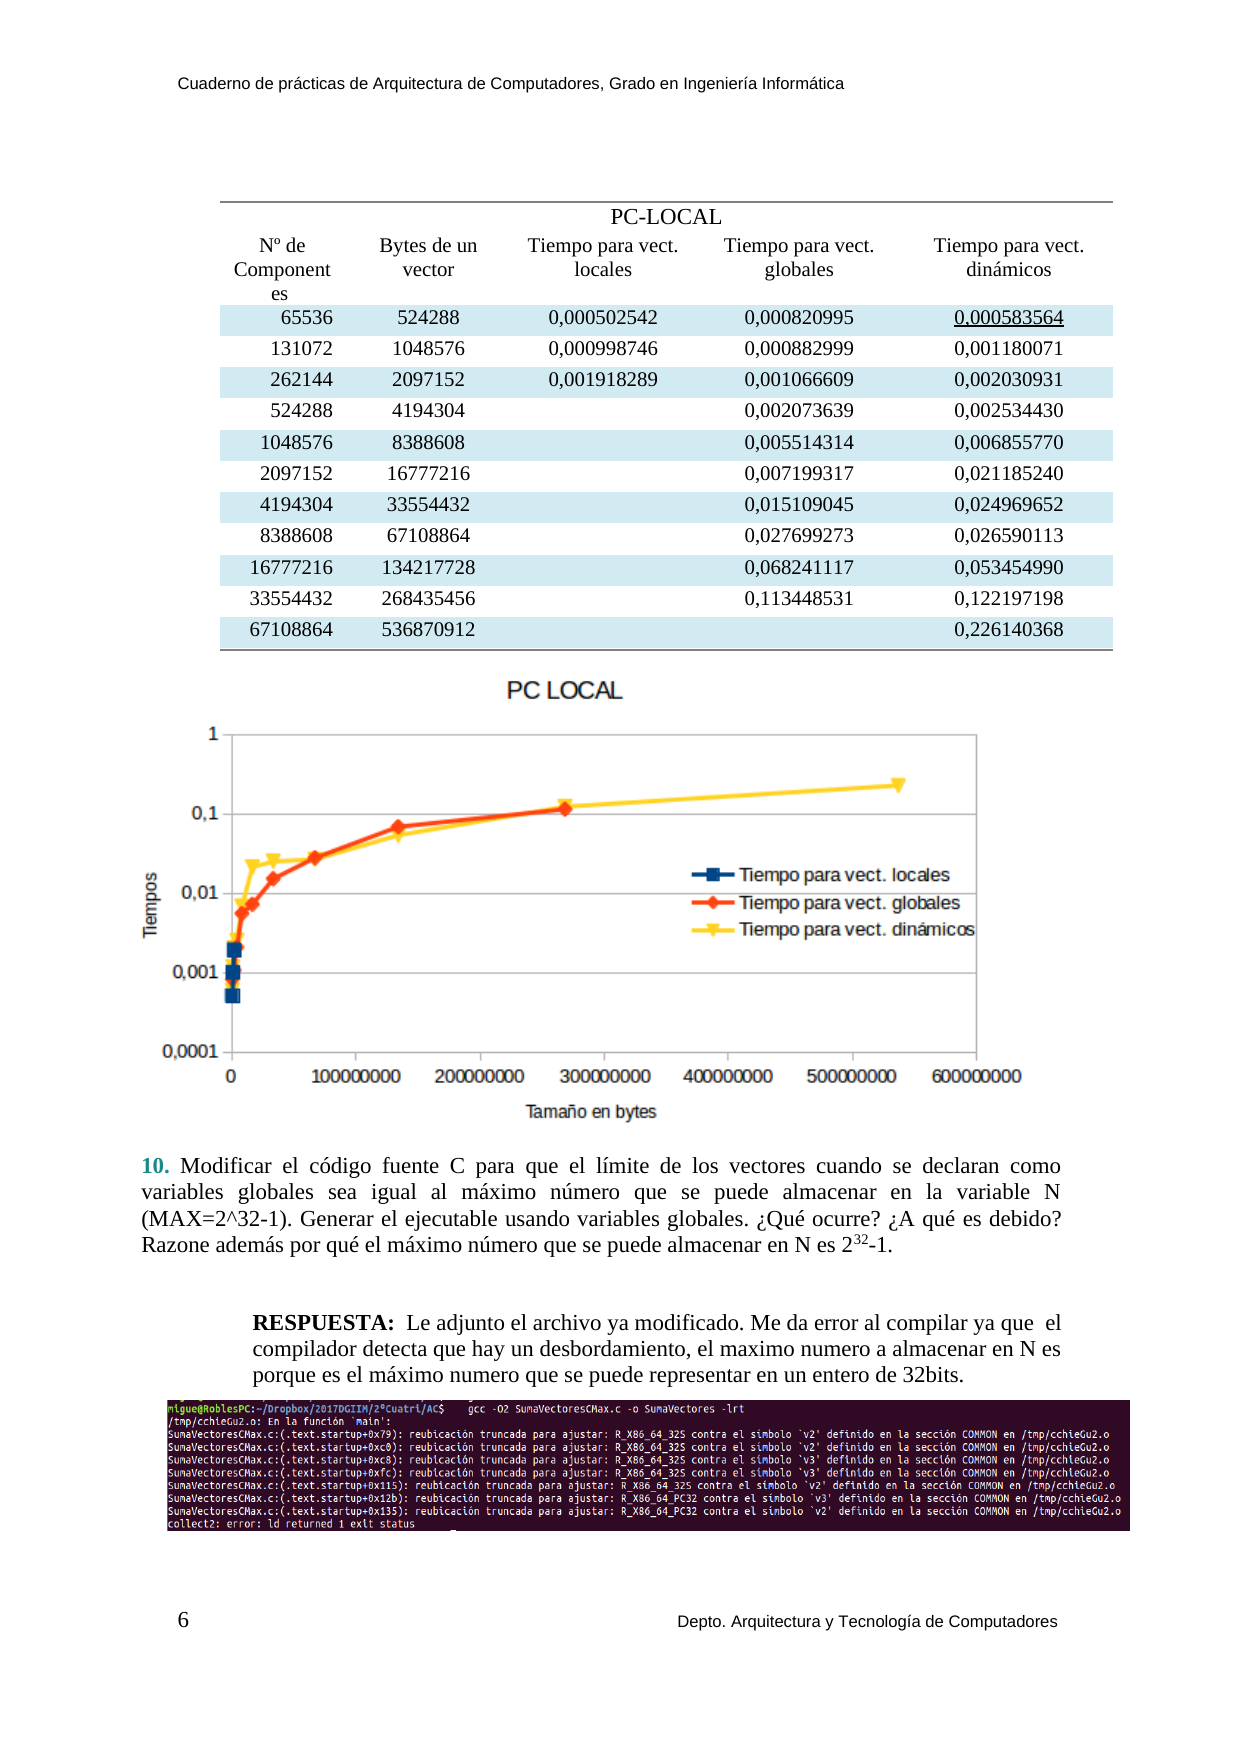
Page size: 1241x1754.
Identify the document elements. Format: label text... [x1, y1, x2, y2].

table_cell 0,000882999 [693, 336, 905, 367]
table_cell 0,021185240 [905, 461, 1113, 492]
table_cell 0,002534430 [905, 399, 1113, 430]
table_cell 0,122197198 [905, 586, 1113, 617]
table_cell 0,024969652 [905, 492, 1113, 523]
table_cell 4194304 [344, 399, 513, 430]
table_cell Bytes de un vector [344, 233, 513, 305]
table_cell 0,005514314 [693, 430, 905, 461]
table_cell 0,000820995 [693, 305, 905, 336]
table_cell 1048576 [220, 430, 344, 461]
table_cell 536870912 [344, 617, 513, 648]
table_cell 8388608 [344, 430, 513, 461]
table_cell 0,000583564 [905, 305, 1113, 336]
table_cell 2097152 [220, 461, 344, 492]
table_cell 268435456 [344, 586, 513, 617]
table_cell 0,015109045 [693, 492, 905, 523]
table_cell 33554432 [220, 586, 344, 617]
table_cell 16777216 [220, 555, 344, 586]
table_cell 0,000502542 [513, 305, 693, 336]
table_cell 524288 [220, 399, 344, 430]
table_cell Tiempo para vect. locales [513, 233, 693, 305]
table_cell 2097152 [344, 367, 513, 398]
table_cell [693, 617, 905, 648]
table_cell [513, 492, 693, 523]
table_cell 0,226140368 [905, 617, 1113, 648]
table_cell Tiempo para vect. dinámicos [905, 233, 1113, 305]
table_cell 0,000998746 [513, 336, 693, 367]
table_cell 262144 [220, 367, 344, 398]
table_cell [513, 461, 693, 492]
table_cell 0,006855770 [905, 430, 1113, 461]
table_cell [513, 555, 693, 586]
table_cell 0,001066609 [693, 367, 905, 398]
table_cell 0,026590113 [905, 524, 1113, 555]
table_cell 131072 [220, 336, 344, 367]
table_cell [513, 430, 693, 461]
table_cell 67108864 [344, 524, 513, 555]
table_cell [513, 399, 693, 430]
table_cell 4194304 [220, 492, 344, 523]
table_cell 8388608 [220, 524, 344, 555]
table_cell 67108864 [220, 617, 344, 648]
list RESPUESTA: Le adjunto el archivo ya modificado. Me da error al compilar ya que el compilador detecta que hay un desbordamiento, el maximo numero a almacenar en N es porque es el máximo numero que se puede representar en un entero de 32bits. [252, 1309, 1063, 1388]
table_cell 0,001180071 [905, 336, 1113, 367]
table_cell 33554432 [344, 492, 513, 523]
table_cell 65536 [220, 305, 344, 336]
table_cell 0,007199317 [693, 461, 905, 492]
table_cell Tiempo para vect. globales [693, 233, 905, 305]
table_cell [513, 524, 693, 555]
table_cell 0,068241117 [693, 555, 905, 586]
picture [167, 1400, 1130, 1531]
table_cell [513, 617, 693, 648]
table_cell 0,002030931 [905, 367, 1113, 398]
table_cell 1048576 [344, 336, 513, 367]
table_cell 0,053454990 [905, 555, 1113, 586]
table_cell [513, 586, 693, 617]
table_cell 0,002073639 [693, 399, 905, 430]
table_cell 0,001918289 [513, 367, 693, 398]
table_cell 0,027699273 [693, 524, 905, 555]
table_cell Nº de Componentes [220, 233, 344, 305]
list 10. Modificar el código fuente C para que el límite de los vectores cuando se declaran como variables globales sea igual al máximo número que se puede almacenar en la variable N (MAX=2^32-1). Generar el ejecutable usando variables globales. ¿Qué ocurre? ¿A qué es debido? Razone además por qué el máximo número que se puede almacenar en N es 232-1. [103, 663, 1063, 1257]
table_cell 0,113448531 [693, 586, 905, 617]
picture [136, 652, 1026, 1152]
table_cell 524288 [344, 305, 513, 336]
table_cell 134217728 [344, 555, 513, 586]
table_cell 16777216 [344, 461, 513, 492]
table_header PC-LOCAL [220, 203, 1113, 232]
